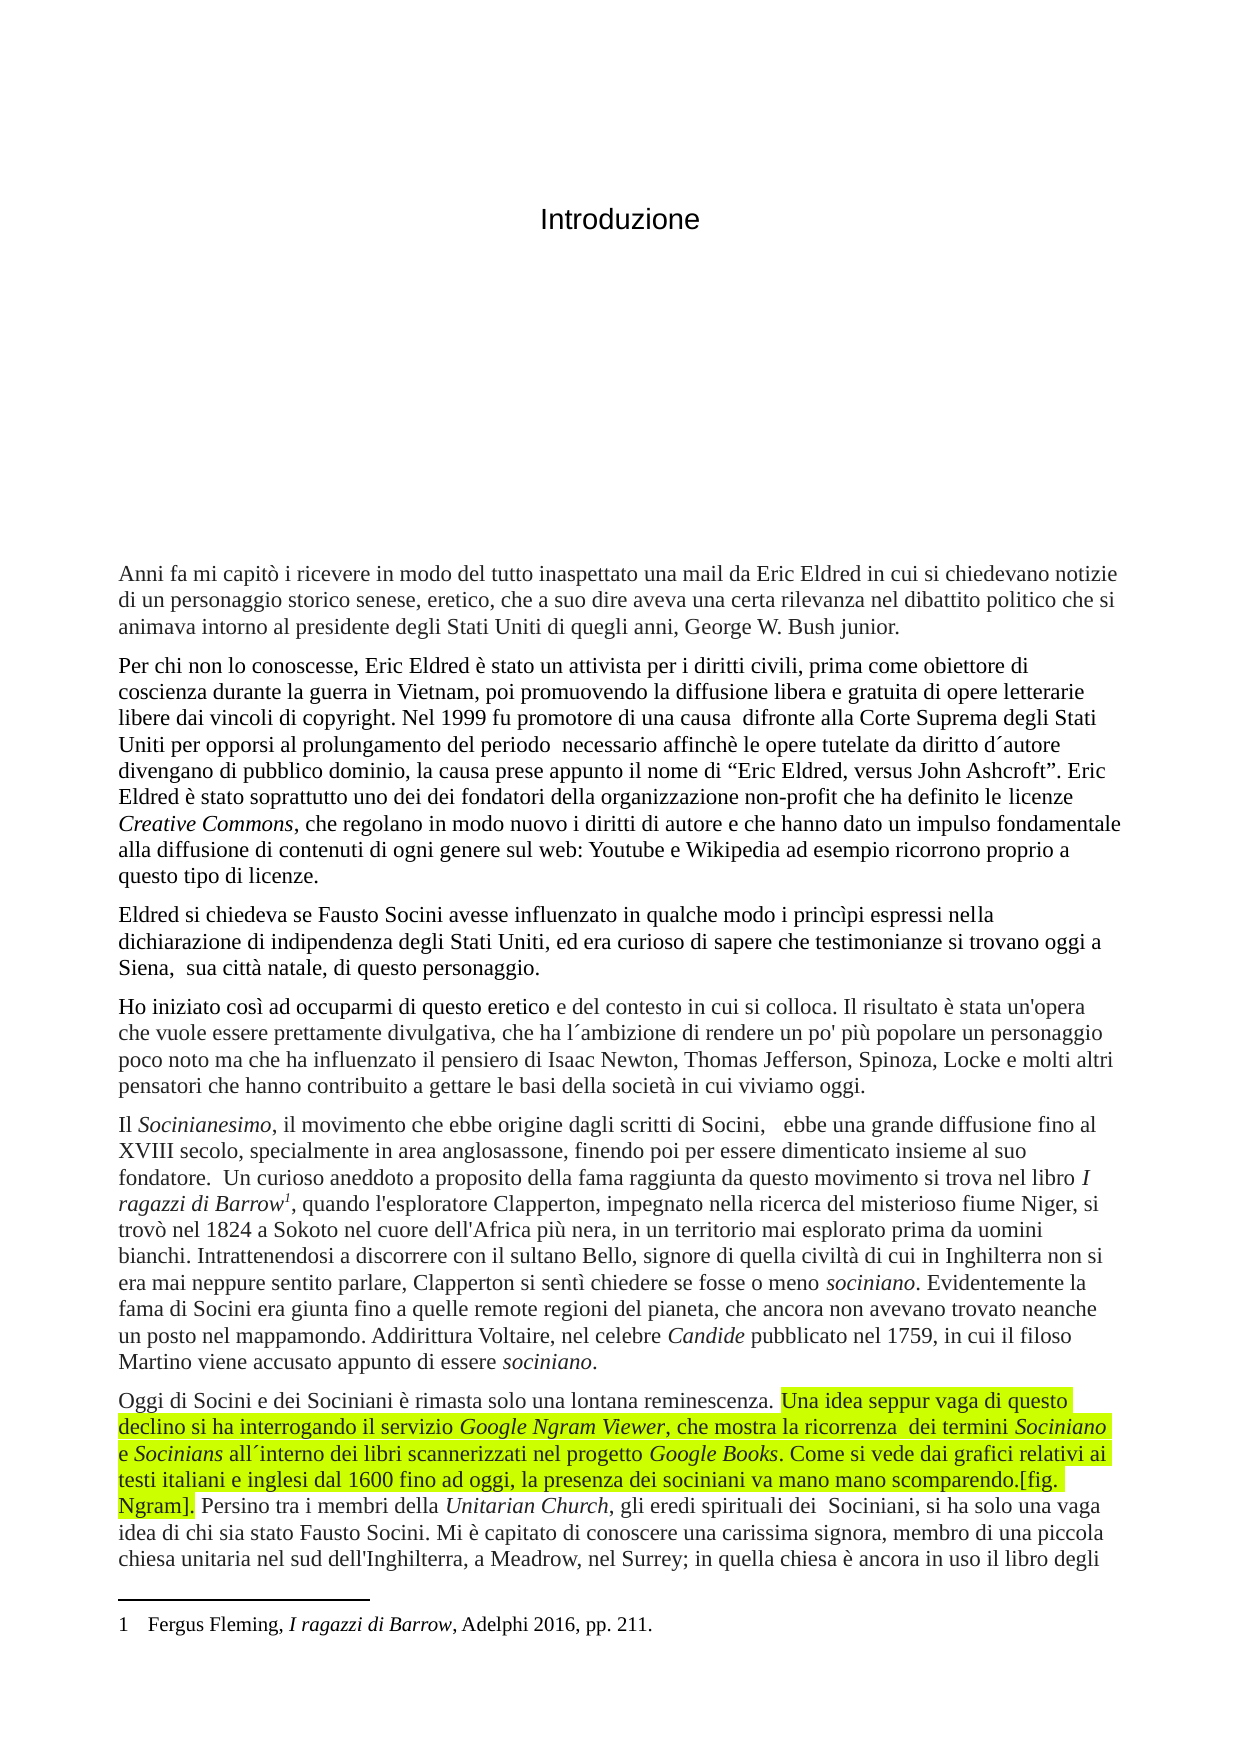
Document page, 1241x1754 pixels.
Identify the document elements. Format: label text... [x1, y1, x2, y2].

text Oggi di Socini e dei Sociniani è rimasta solo una lontana reminescenza. Una idea seppur vaga di questo declino si ha interrogando il servizio Google Ngram Viewer, che mostra la ricorrenza dei termini Sociniano e Socinians all´interno dei libri scannerizzati nel progetto Google Books. Come si vede dai grafici relativi ai testi italiani e inglesi dal 1600 fino ad oggi, la presenza dei sociniani va mano mano scomparendo.[fig. Ngram]. Persino tra i membri della Unitarian Church, gli eredi spirituali dei Sociniani, si ha solo una vaga idea di chi sia stato Fausto Socini. Mi è capitato di conoscere una carissima signora, membro di una piccola chiesa unitaria nel sud dell'Inghilterra, a Meadrow, nel Surrey; in quella chiesa è ancora in uso il libro degli [118, 1387, 1122, 1571]
text Anni fa mi capitò i ricevere in modo del tutto inaspettato una mail da Eric Eldred in cui si chiedevano notizie di un personaggio storico senese, eretico, che a suo dire aveva una certa rilevanza nel dibattito politico che si animava intorno al presidente degli Stati Uniti di quegli anni, George W. Bush junior. [118, 560, 1122, 639]
text Il Socinianesimo, il movimento che ebbe origine dagli scritti di Socini, ebbe una grande diffusione fino al XVIII secolo, specialmente in area anglosassone, finendo poi per essere dimenticato insieme al suo fondatore. Un curioso aneddoto a proposito della fama raggiunta da questo movimento si trova nel libro I ragazzi di Barrow, quando l'esploratore Clapperton, impegnato nella ricerca del misterioso fiume Niger, si trovò nel 1824 a Sokoto nel cuore dell'Africa più nera, in un territorio mai esplorato prima da uomini bianchi. Intrattenendosi a discorrere con il sultano Bello, signore di quella civiltà di cui in Inghilterra non si era mai neppure sentito parlare, Clapperton si sentì chiedere se fosse o meno sociniano. Evidentemente la fama di Socini era giunta fino a quelle remote regioni del pianeta, che ancora non avevano trovato neanche un posto nel mappamondo. Addirittura Voltaire, nel celebre Candide pubblicato nel 1759, in cui il filoso Martino viene accusato appunto di essere sociniano. [118, 1111, 1122, 1374]
text Per chi non lo conoscesse, Eric Eldred è stato un attivista per i diritti civili, prima come obiettore di coscienza durante la guerra in Vietnam, poi promuovendo la diffusione libera e gratuita di opere letterarie libere dai vincoli di copyright. Nel 1999 fu promotore di una causa difronte alla Corte Suprema degli Stati Uniti per opporsi al prolungamento del periodo necessario affinchè le opere tutelate da diritto d´autore divengano di pubblico dominio, la causa prese appunto il nome di “Eric Eldred, versus John Ashcroft”. Eric Eldred è stato soprattutto uno dei dei fondatori della organizzazione non-profit che ha definito le licenze Creative Commons, che regolano in modo nuovo i diritti di autore e che hanno dato un impulso fondamentale alla diffusione di contenuti di ogni genere sul web: Youtube e Wikipedia ad esempio ricorrono proprio a questo tipo di licenze. [118, 652, 1122, 889]
text Fergus Fleming, I ragazzi di Barrow, Adelphi 2016, pp. 211. [118, 1612, 1122, 1636]
text Eldred si chiedeva se Fausto Socini avesse influenzato in qualche modo i princìpi espressi nella dichiarazione di indipendenza degli Stati Uniti, ed era curioso di sapere che testimonianze si trovano oggi a Siena, sua città natale, di questo personaggio. [118, 901, 1122, 980]
text Ho iniziato così ad occuparmi di questo eretico e del contesto in cui si colloca. Il risultato è stata un'opera che vuole essere prettamente divulgativa, che ha l´ambizione di rendere un po' più popolare un personaggio poco noto ma che ha influenzato il pensiero di Isaac Newton, Thomas Jefferson, Spinoza, Locke e molti altri pensatori che hanno contribuito a gettare le basi della società in cui viviamo oggi. [118, 993, 1122, 1098]
subtitle Introduzione [118, 202, 1122, 236]
